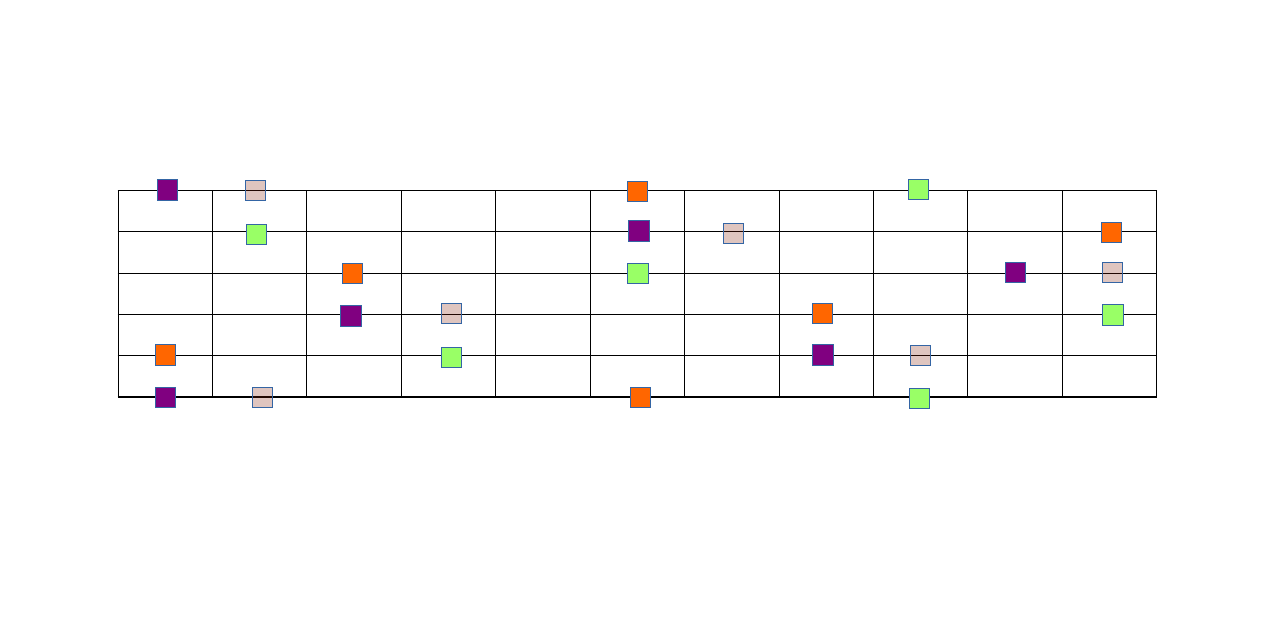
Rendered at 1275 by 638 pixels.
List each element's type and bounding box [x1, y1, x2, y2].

table_header [685, 191, 779, 231]
table_cell [968, 356, 1062, 396]
table_header [402, 191, 495, 231]
table_cell [874, 232, 967, 273]
table_cell [402, 274, 495, 314]
table_header [780, 191, 873, 231]
table_cell [213, 232, 306, 273]
table_cell [307, 315, 401, 355]
table_cell [591, 356, 684, 396]
table_cell [496, 315, 590, 355]
table_cell [685, 315, 779, 355]
table_cell [119, 356, 212, 396]
table_header [213, 191, 306, 231]
table_cell [874, 356, 967, 396]
table_cell [1063, 232, 1156, 273]
table_cell [780, 232, 873, 273]
table_cell [874, 274, 967, 314]
table_cell [1063, 274, 1156, 314]
table_cell [307, 274, 401, 314]
table_cell [496, 274, 590, 314]
table_cell [591, 315, 684, 355]
table_cell [968, 315, 1062, 355]
table_header [591, 191, 684, 231]
table_header [307, 191, 401, 231]
table_header [496, 191, 590, 231]
table_header [874, 191, 967, 231]
table_cell [968, 232, 1062, 273]
table_cell [119, 232, 212, 273]
table_cell [1063, 356, 1156, 396]
table_cell [780, 315, 873, 355]
table_header [119, 191, 212, 231]
table_cell [402, 356, 495, 396]
table_cell [119, 315, 212, 355]
table_cell [780, 356, 873, 396]
table_cell [496, 232, 590, 273]
table_cell [591, 232, 684, 273]
table_cell [591, 274, 684, 314]
table_cell [685, 232, 779, 273]
table_cell [780, 274, 873, 314]
table_cell [213, 315, 306, 355]
table_cell [685, 274, 779, 314]
table_cell [307, 232, 401, 273]
table_cell [307, 356, 401, 396]
table_cell [874, 315, 967, 355]
table_cell [119, 274, 212, 314]
table_header [968, 191, 1062, 231]
table_cell [685, 356, 779, 396]
table_cell [402, 315, 495, 355]
table_header [1063, 191, 1156, 231]
table_cell [213, 356, 306, 396]
table_cell [968, 274, 1062, 314]
table_cell [213, 274, 306, 314]
table_cell [496, 356, 590, 396]
table_cell [1063, 315, 1156, 355]
table_cell [402, 232, 495, 273]
